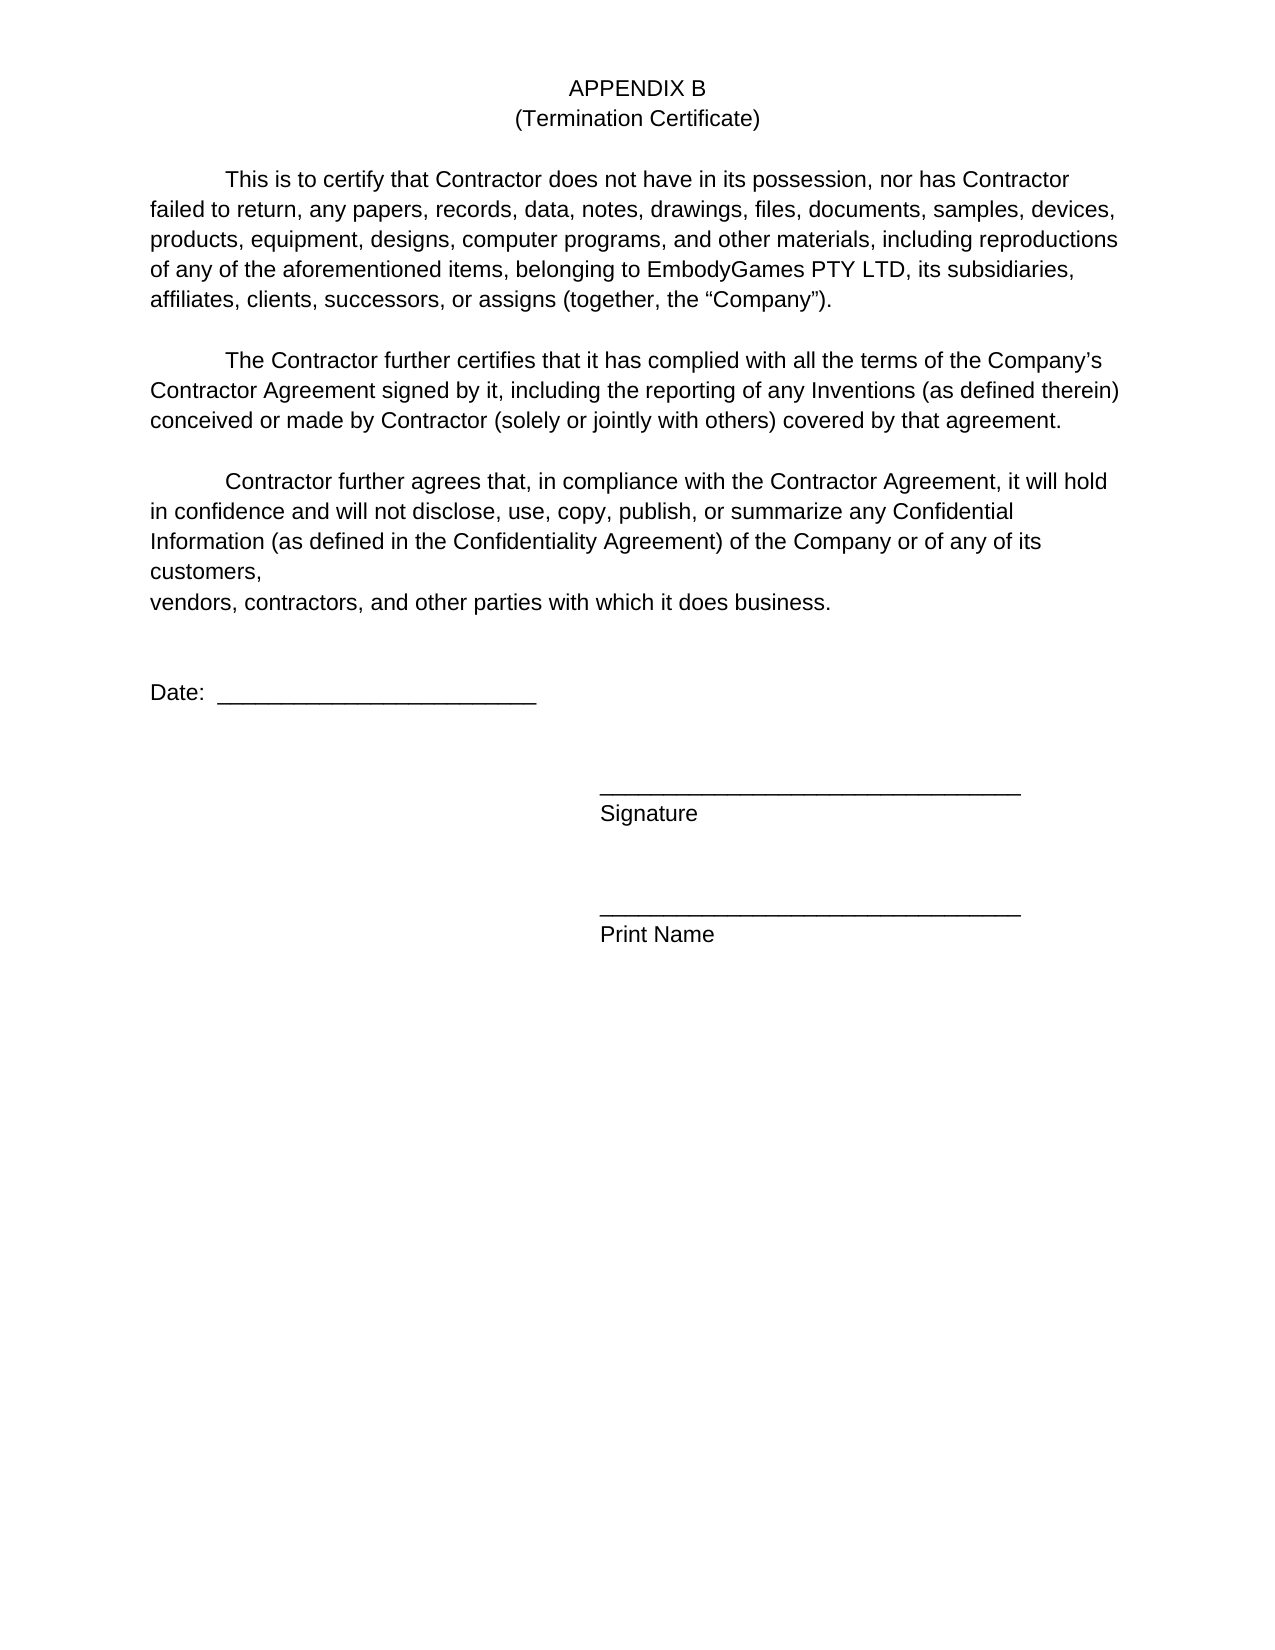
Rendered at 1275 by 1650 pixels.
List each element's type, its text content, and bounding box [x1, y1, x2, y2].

text This is to certify that Contractor does not have in its possession, nor has Contractor failed to return, any papers, records, data, notes, drawings, files, documents, samples, devices, [150, 166, 1125, 222]
text The Contractor further certifies that it has complied with all the terms of the Company’s [150, 347, 1125, 373]
text _________________________________ [600, 891, 1125, 917]
text Contractor further agrees that, in compliance with the Contractor Agreement, it will hold [150, 468, 1125, 494]
text APPENDIX B [150, 75, 1125, 101]
text Signature [525, 800, 1125, 826]
text _________________________________ [150, 770, 1125, 796]
text Information (as defined in the Confidentiality Agreement) of the Company or of any of its customers, [150, 528, 1125, 585]
text Print Name [600, 921, 1125, 947]
text vendors, contractors, and other parties with which it does business. [150, 588, 1125, 615]
text (Termination Certificate) [150, 105, 1125, 132]
text conceived or made by Contractor (solely or jointly with others) covered by that agreement. [150, 407, 1125, 434]
text Contractor Agreement signed by it, including the reporting of any Inventions (as defined therein) [150, 377, 1125, 403]
text of any of the aforementioned items, belonging to EmbodyGames PTY LTD, its subsidiaries, affiliates, clients, successors, or assigns (together, the “Company”). [150, 256, 1125, 313]
text in confidence and will not disclose, use, copy, publish, or summarize any Confidential [150, 498, 1125, 524]
text Date: _________________________ [150, 679, 1125, 706]
text products, equipment, designs, computer programs, and other materials, including reproductions [150, 226, 1125, 252]
